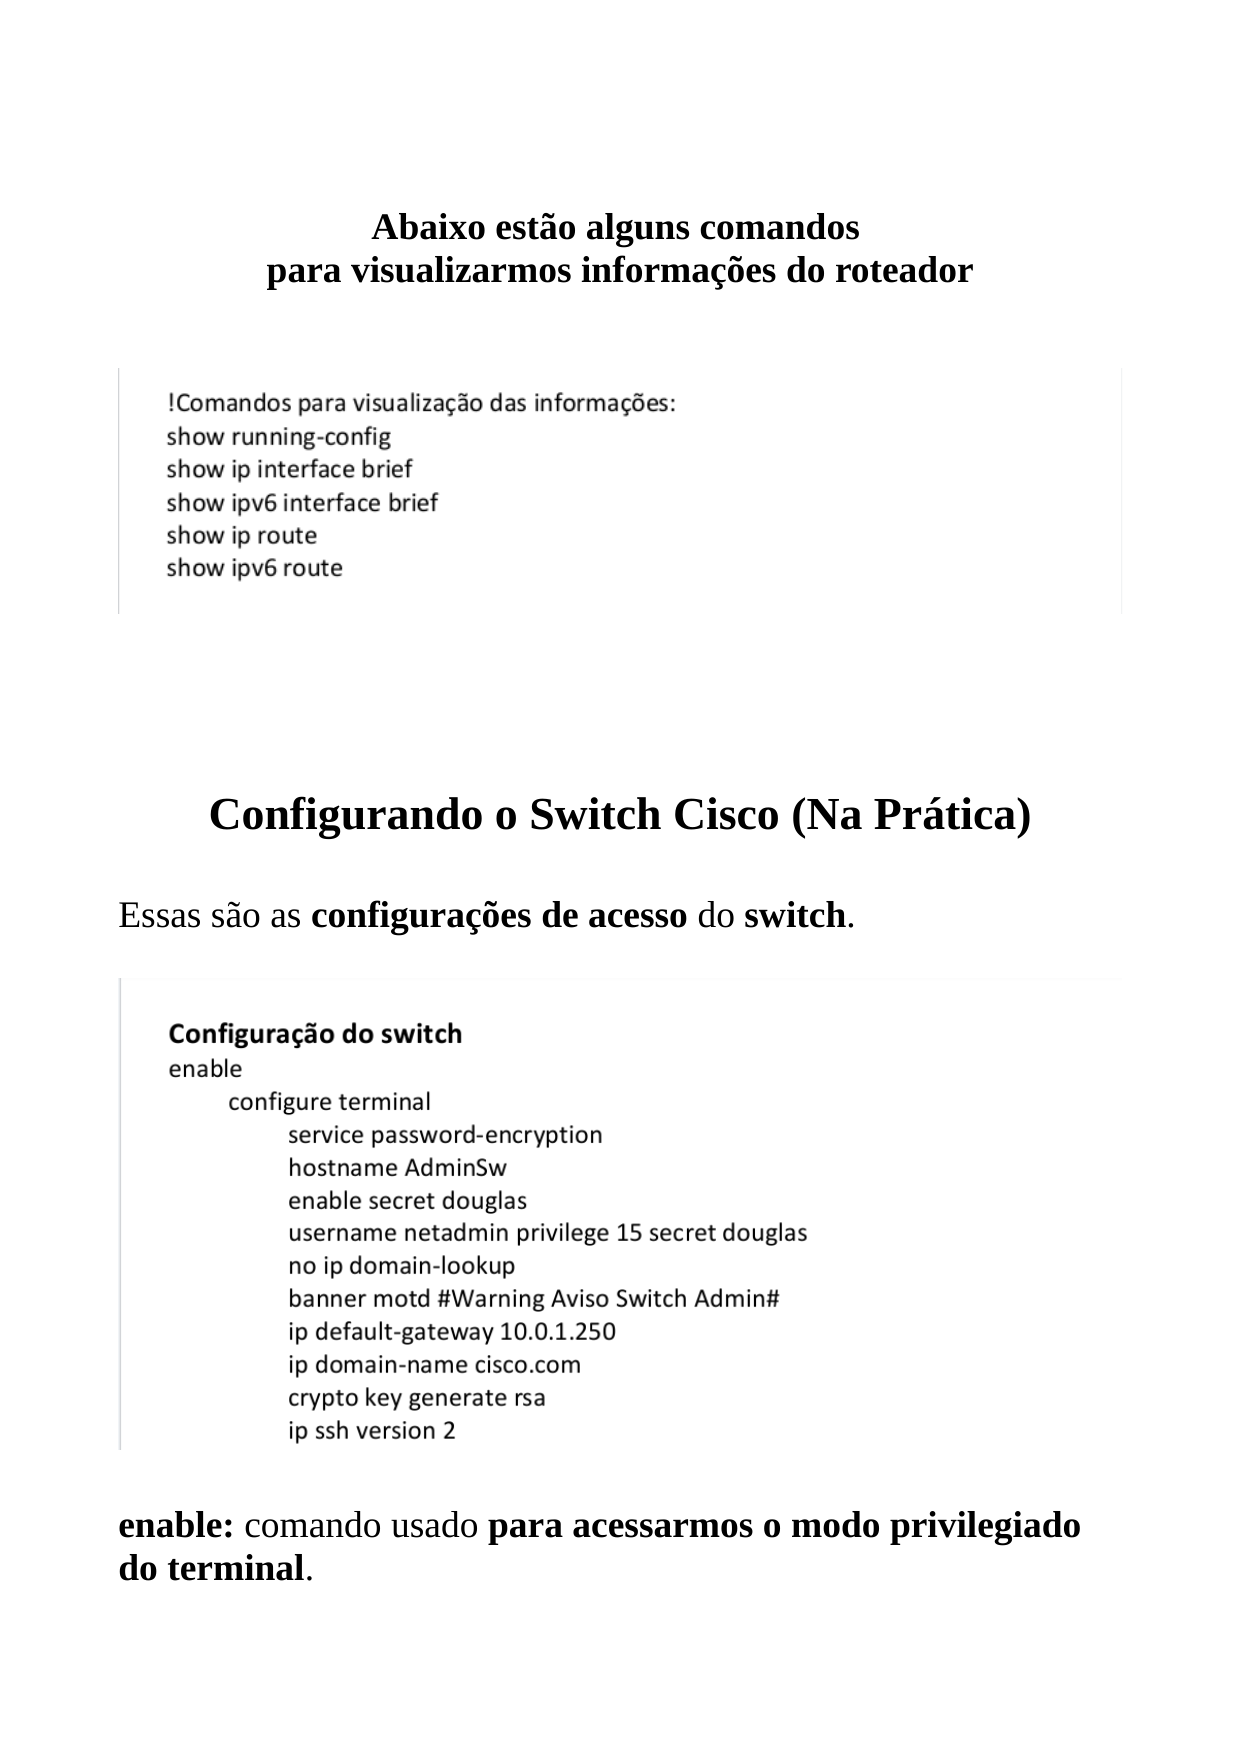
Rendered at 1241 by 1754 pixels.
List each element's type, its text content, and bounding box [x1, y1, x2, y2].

picture [118, 978, 1123, 1450]
text Essas são as configurações de acesso do switch. [118, 892, 1122, 935]
text enable: comando usado para acessarmos o modo privilegiado do terminal. [118, 1502, 1122, 1589]
text Configurando o Switch Cisco (Na Prática) [118, 787, 1122, 839]
picture [118, 368, 1123, 614]
text para visualizarmos informações do roteador [118, 247, 1122, 291]
text Abaixo estão alguns comandos [118, 204, 1122, 247]
